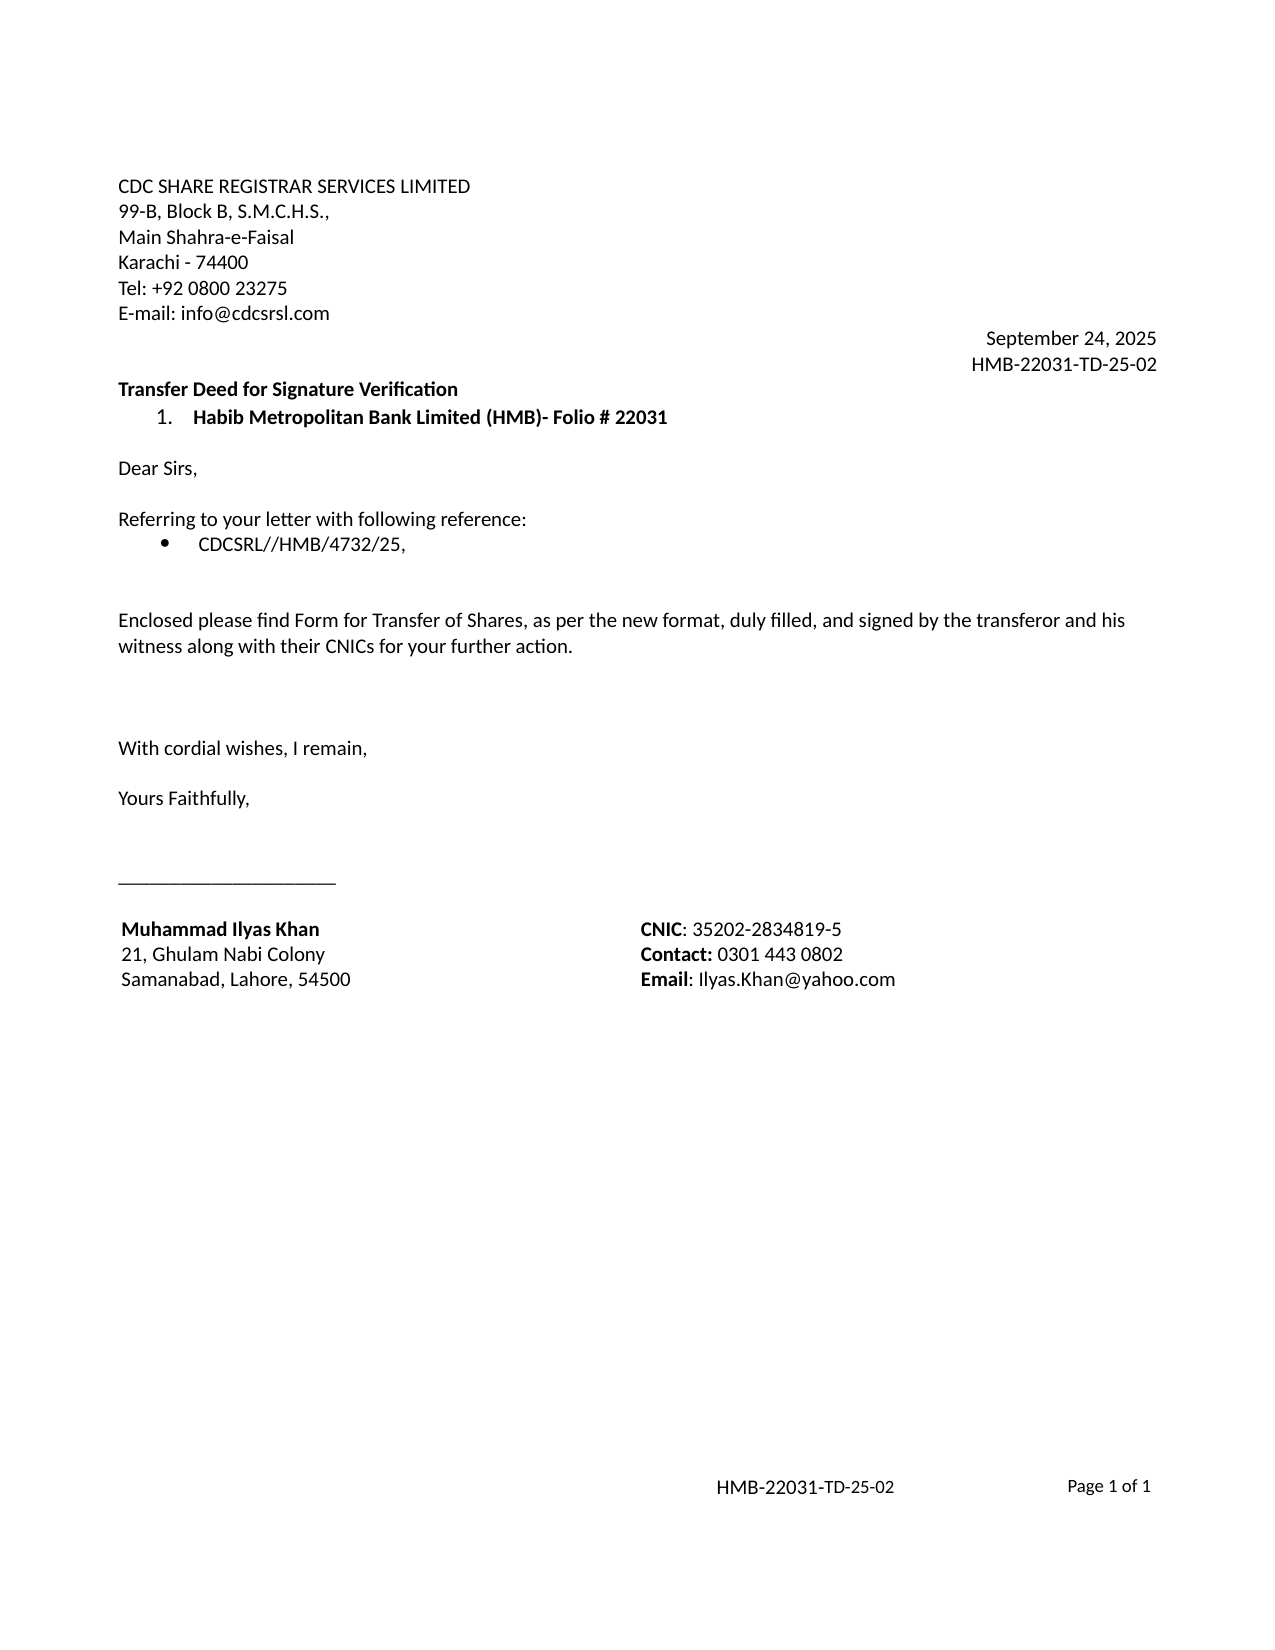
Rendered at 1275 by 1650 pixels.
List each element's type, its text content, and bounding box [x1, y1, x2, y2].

text Dear Sirs, [118, 455, 1157, 481]
text September 24, 2025 [118, 326, 1157, 351]
text Karachi - 74400 [118, 249, 1157, 275]
text 99-B, Block B, S.M.C.H.S., [118, 198, 1157, 224]
text CDC SHARE REGISTRAR SERVICES LIMITED [118, 173, 1157, 198]
list Habib Metropolitan Bank Limited (HMB)- Folio # 22031 [156, 402, 1157, 430]
text With cordial wishes, I remain, [118, 735, 1157, 760]
table_header CNIC: 35202-2834819-5 Contact: 0301 443 0802 Email: Ilyas.Khan@yahoo.com [638, 887, 1157, 995]
text Referring to your letter with following reference: [118, 506, 1157, 531]
text Yours Faithfully, [118, 786, 1157, 811]
text HMB-22031-TD-25-02 [118, 351, 1157, 376]
text _____________________ [118, 862, 1157, 887]
text Tel: +92 0800 23275 [118, 275, 1157, 300]
text Enclosed please find Form for Transfer of Shares, as per the new format, duly filled, and signed by the transferor and his witness along with their CNICs for your further action. [118, 608, 1157, 658]
table_header Muhammad Ilyas Khan 21, Ghulam Nabi Colony Samanabad, Lahore, 54500 [118, 887, 637, 995]
text Main Shahra-e-Faisal [118, 224, 1157, 249]
list CDCSRL//HMB/4732/25, [161, 531, 1157, 557]
text E-mail: info@cdcsrsl.com [118, 300, 1157, 326]
text Transfer Deed for Signature Verification [118, 376, 1157, 402]
